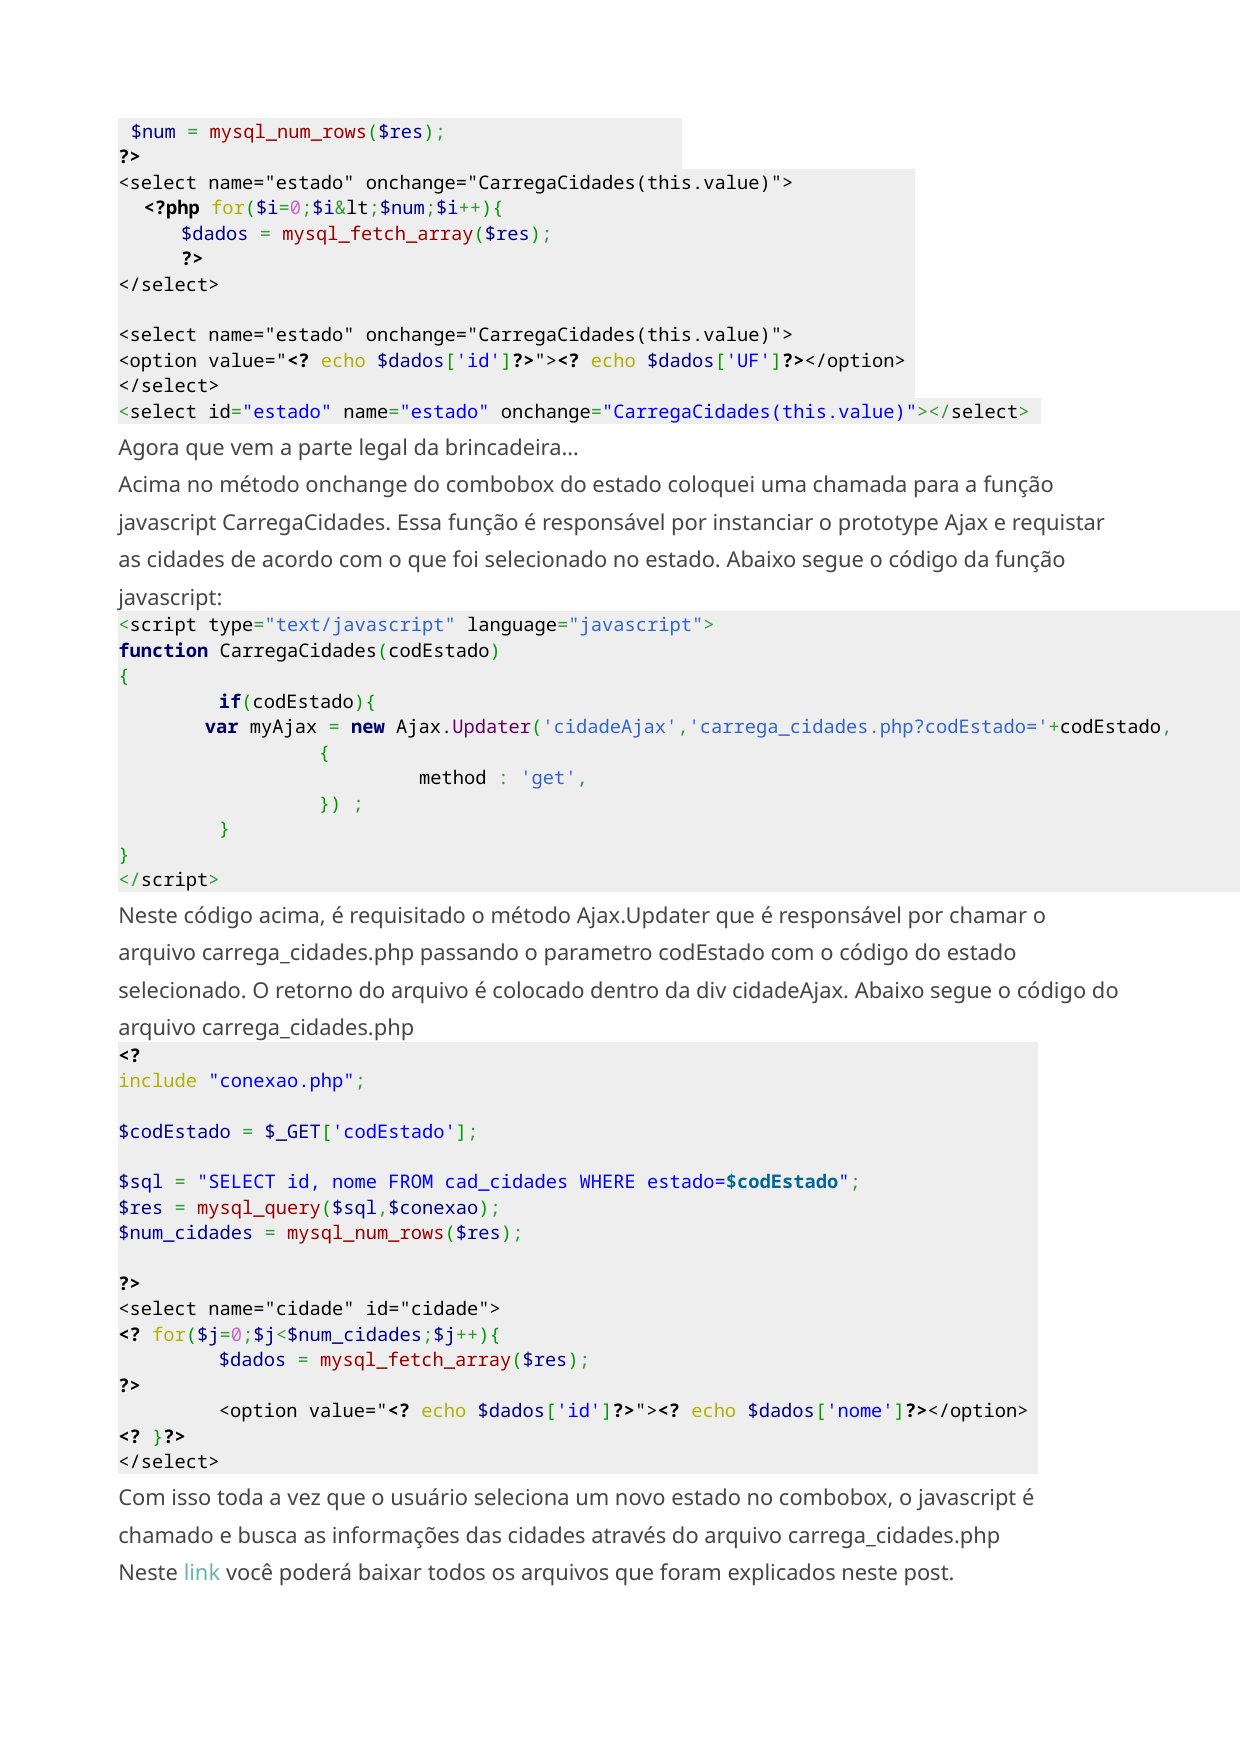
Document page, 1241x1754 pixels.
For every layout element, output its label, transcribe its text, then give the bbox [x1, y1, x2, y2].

text Neste link você poderá baixar todos os arquivos que foram explicados neste post. [118, 1549, 1122, 1587]
table_header <script type="text/javascript" language="javascript"> function CarregaCidades(codEstado) { if(codEstado){ var myAjax = new Ajax.Updater('cidadeAjax','carrega_cidades.php?codEstado='+codEstado, { method : 'get', }) ; } } </script> [118, 611, 1240, 892]
table_header $num = mysql_num_rows($res); ?> [118, 118, 682, 169]
table_header <select name="estado" onchange="CarregaCidades(this.value)"> <?php for($i=0;$i&lt;$num;$i++){ $dados = mysql_fetch_array($res); ?> </select> <select name="estado" onchange="CarregaCidades(this.value)"> <option value="<? echo $dados['id']?>"><? echo $dados['UF']?></option> </select> [118, 169, 915, 398]
text Neste código acima, é requisitado o método Ajax.Updater que é responsável por chamar o arquivo carrega_cidades.php passando o parametro codEstado com o código do estado selecionado. O retorno do arquivo é colocado dentro da div cidadeAjax. Abaixo segue o código do arquivo carrega_cidades.php [118, 892, 1122, 1042]
table_header <select id="estado" name="estado" onchange="CarregaCidades(this.value)"></select> [118, 398, 1041, 424]
text Com isso toda a vez que o usuário seleciona um novo estado no combobox, o javascript é chamado e busca as informações das cidades através do arquivo carrega_cidades.php [118, 1474, 1122, 1549]
table_header <? include "conexao.php"; $codEstado = $_GET['codEstado']; $sql = "SELECT id, nome FROM cad_cidades WHERE estado=$codEstado"; $res = mysql_query($sql,$conexao); $num_cidades = mysql_num_rows($res); ?> <select name="cidade" id="cidade"> <? for($j=0;$j<$num_cidades;$j++){ $dados = mysql_fetch_array($res); ?> <option value="<? echo $dados['id']?>"><? echo $dados['nome']?></option> <? }?> </select> [118, 1042, 1038, 1474]
text Agora que vem a parte legal da brincadeira… [118, 424, 1122, 461]
text Acima no método onchange do combobox do estado coloquei uma chamada para a função javascript CarregaCidades. Essa função é responsável por instanciar o prototype Ajax e requistar as cidades de acordo com o que foi selecionado no estado. Abaixo segue o código da função javascript: [118, 461, 1122, 611]
